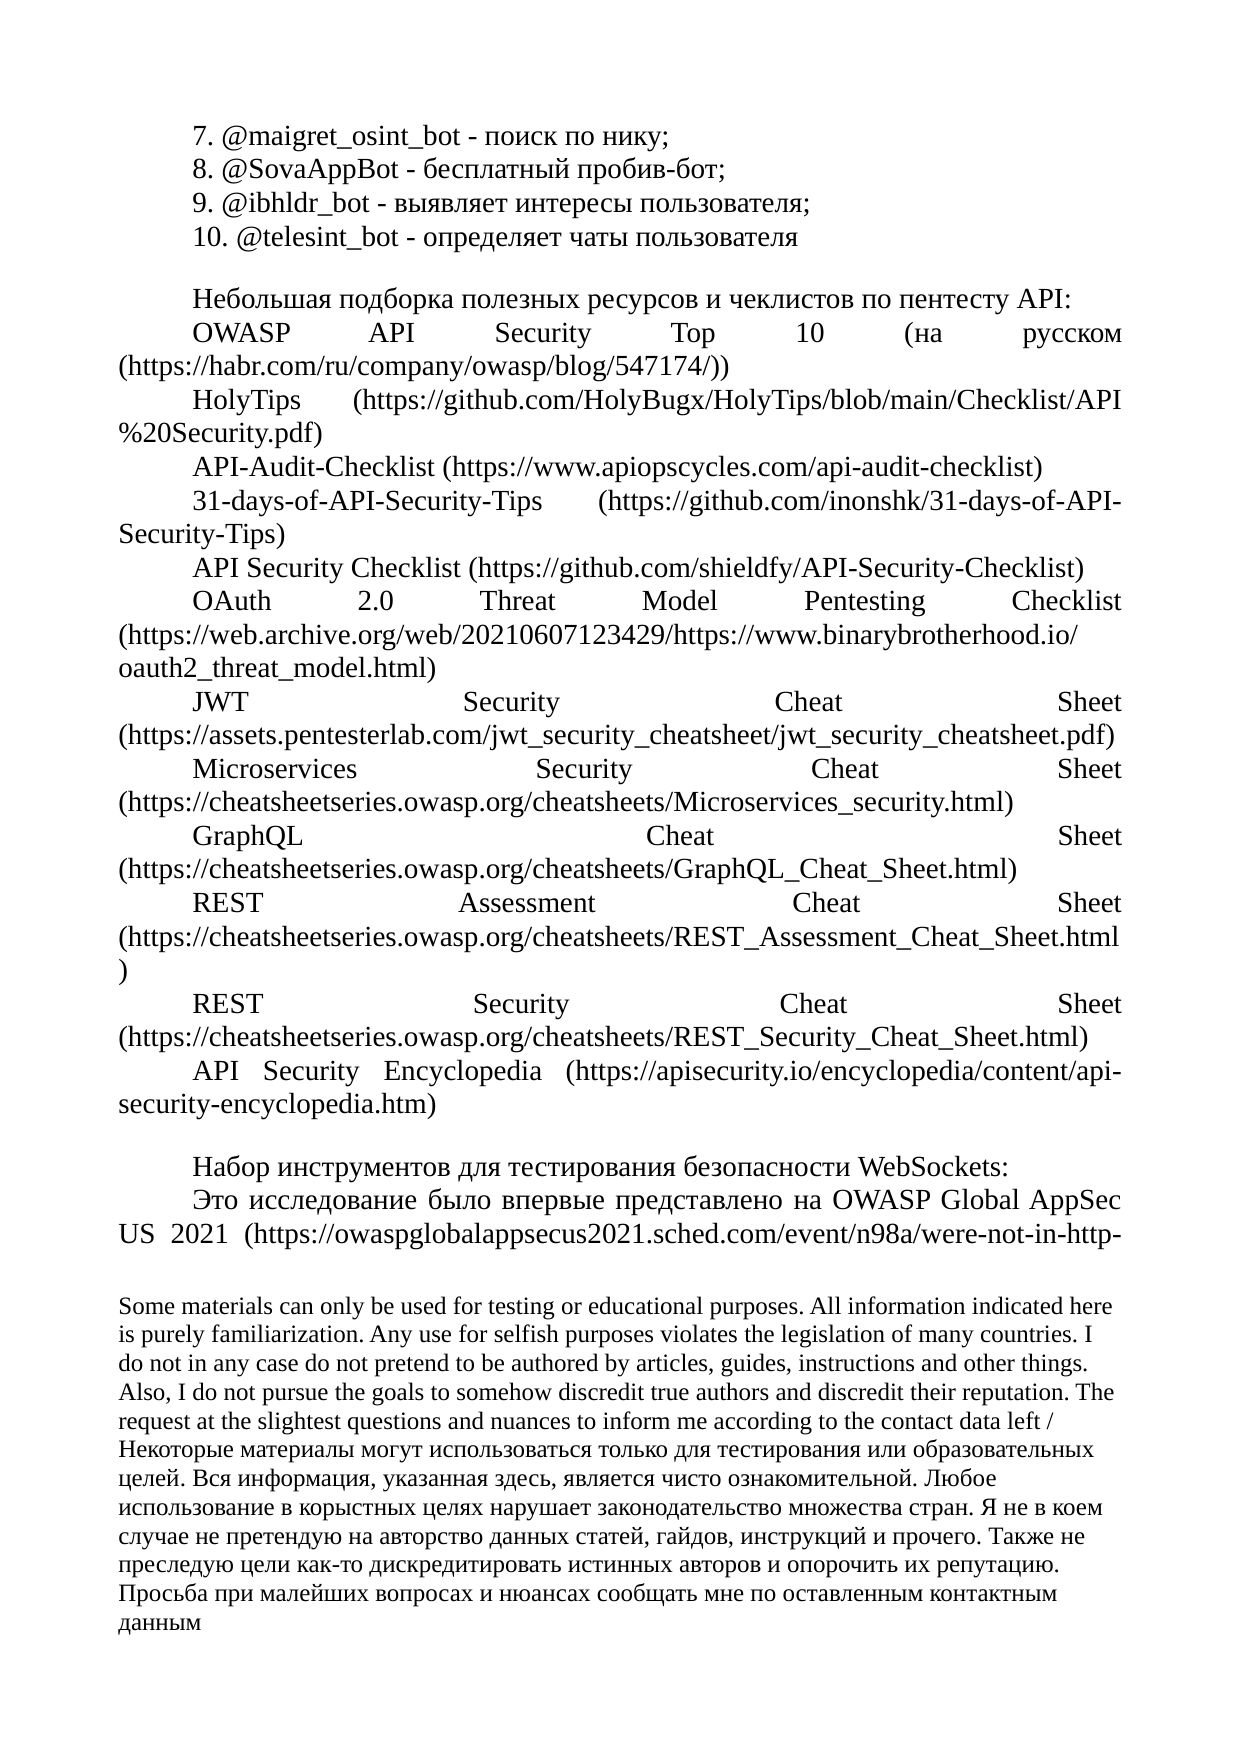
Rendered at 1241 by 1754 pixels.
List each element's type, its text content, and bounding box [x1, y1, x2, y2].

text 9. @ibhldr_bot - выявляет интересы пользователя; [118, 185, 1122, 219]
text REST Security Cheat Sheet (https://cheatsheetseries.owasp.org/cheatsheets/REST_Security_Cheat_Sheet.html) [118, 986, 1122, 1053]
text Набор инструментов для тестирования безопасности WebSockets: [118, 1149, 1122, 1182]
text Microservices Security Cheat Sheet (https://cheatsheetseries.owasp.org/cheatsheets/Microservices_security.html) [118, 751, 1122, 818]
text OWASP API Security Top 10 (на русском (https://habr.com/ru/company/owasp/blog/547174/)) [118, 315, 1122, 382]
text GraphQL Cheat Sheet (https://cheatsheetseries.owasp.org/cheatsheets/GraphQL_Cheat_Sheet.html) [118, 818, 1122, 885]
text OAuth 2.0 Threat Model Pentesting Checklist (https://web.archive.org/web/20210607123429/https://www.binarybrotherhood.io/oauth2_threat_model.html) [118, 583, 1122, 684]
text HolyTips (https://github.com/HolyBugx/HolyTips/blob/main/Checklist/API%20Security.pdf) [118, 382, 1122, 449]
text 31-days-of-API-Security-Tips (https://github.com/inonshk/31-days-of-API-Security-Tips) [118, 483, 1122, 550]
text REST Assessment Cheat Sheet (https://cheatsheetseries.owasp.org/cheatsheets/REST_Assessment_Cheat_Sheet.html) [118, 885, 1122, 986]
text JWT Security Cheat Sheet (https://assets.pentesterlab.com/jwt_security_cheatsheet/jwt_security_cheatsheet.pdf) [118, 684, 1122, 751]
text 7. @maigret_osint_bot - поиск по нику; [118, 118, 1122, 152]
text 10. @telesint_bot - определяет чаты пользователя [118, 219, 1122, 252]
text Это исследование было впервые представлено на OWASP Global AppSec US 2021 (https://owaspglobalappsecus2021.sched.com/event/n98a/were-not-in-http- [118, 1182, 1122, 1249]
text API Security Checklist (https://github.com/shieldfy/API-Security-Checklist) [118, 550, 1122, 583]
text 8. @SovaAppBot - бесплатный пробив-бот; [118, 152, 1122, 185]
text API Security Encyclopedia (https://apisecurity.io/encyclopedia/content/api-security-encyclopedia.htm) [118, 1053, 1122, 1120]
text Небольшая подборка полезных ресурсов и чеклистов по пентесту API: [118, 281, 1122, 315]
text API-Audit-Checklist (https://www.apiopscycles.com/api-audit-checklist) [118, 449, 1122, 483]
